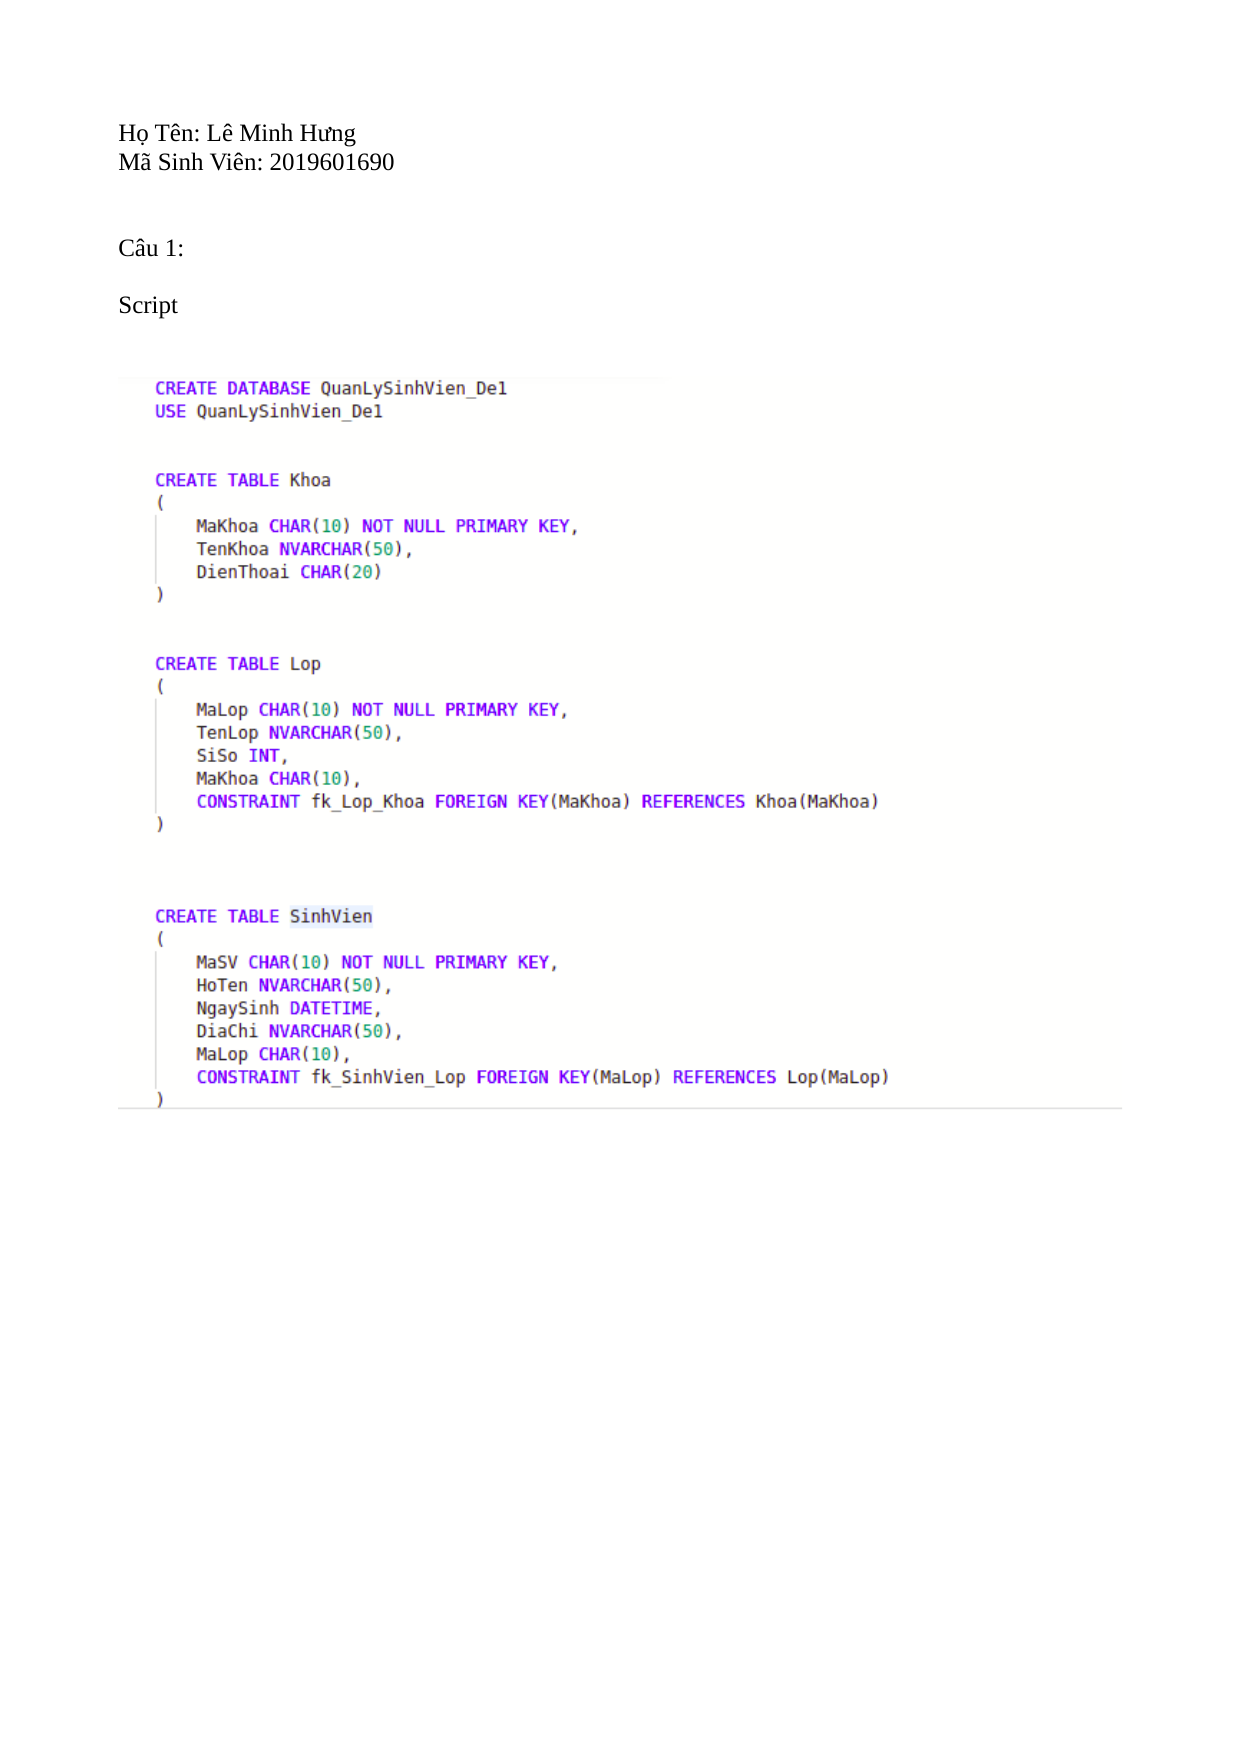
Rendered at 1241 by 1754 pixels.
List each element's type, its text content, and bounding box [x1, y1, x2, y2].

picture [118, 376, 1123, 1115]
text Họ Tên: Lê Minh Hưng [118, 118, 1122, 147]
text Mã Sinh Viên: 2019601690 [118, 147, 1122, 176]
text Câu 1: [118, 233, 1122, 262]
text Script [118, 291, 1122, 319]
